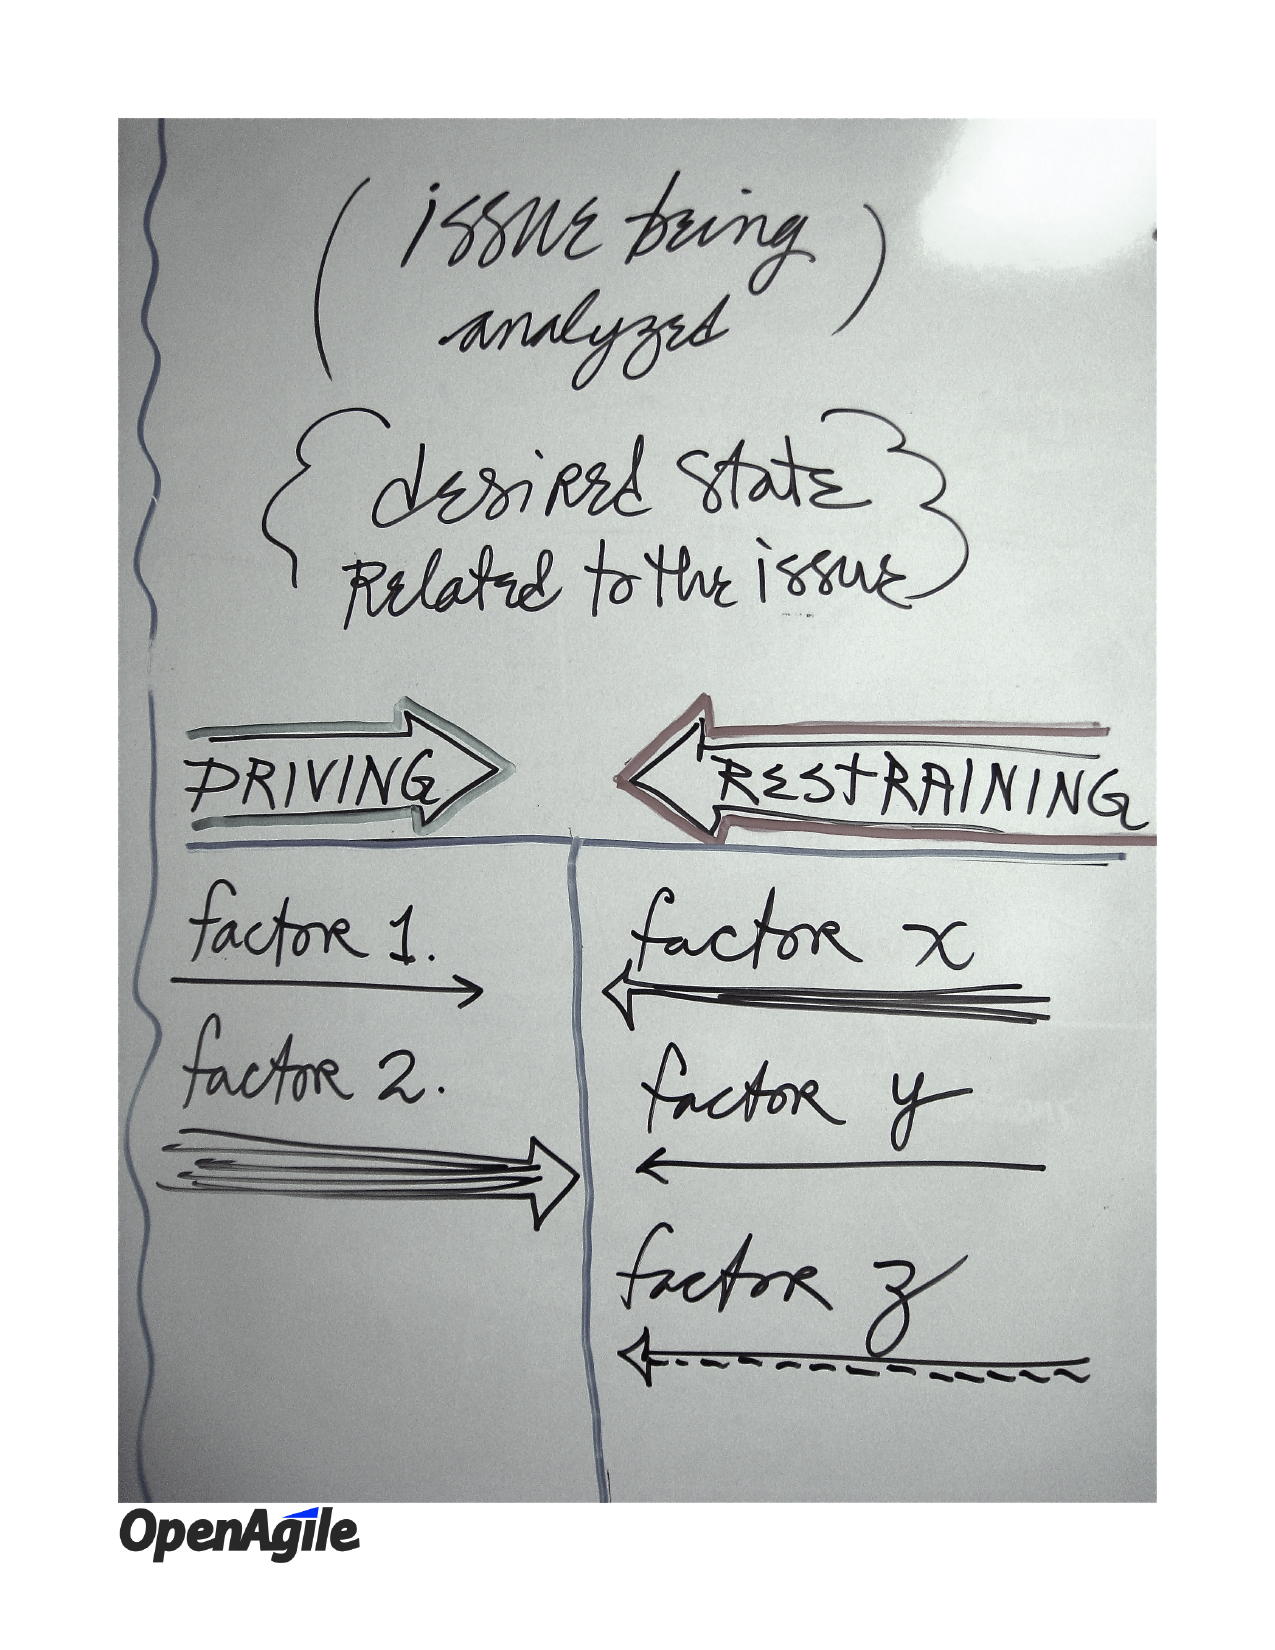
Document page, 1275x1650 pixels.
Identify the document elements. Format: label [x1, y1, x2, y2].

picture [118, 1504, 361, 1564]
picture [118, 118, 1157, 1503]
